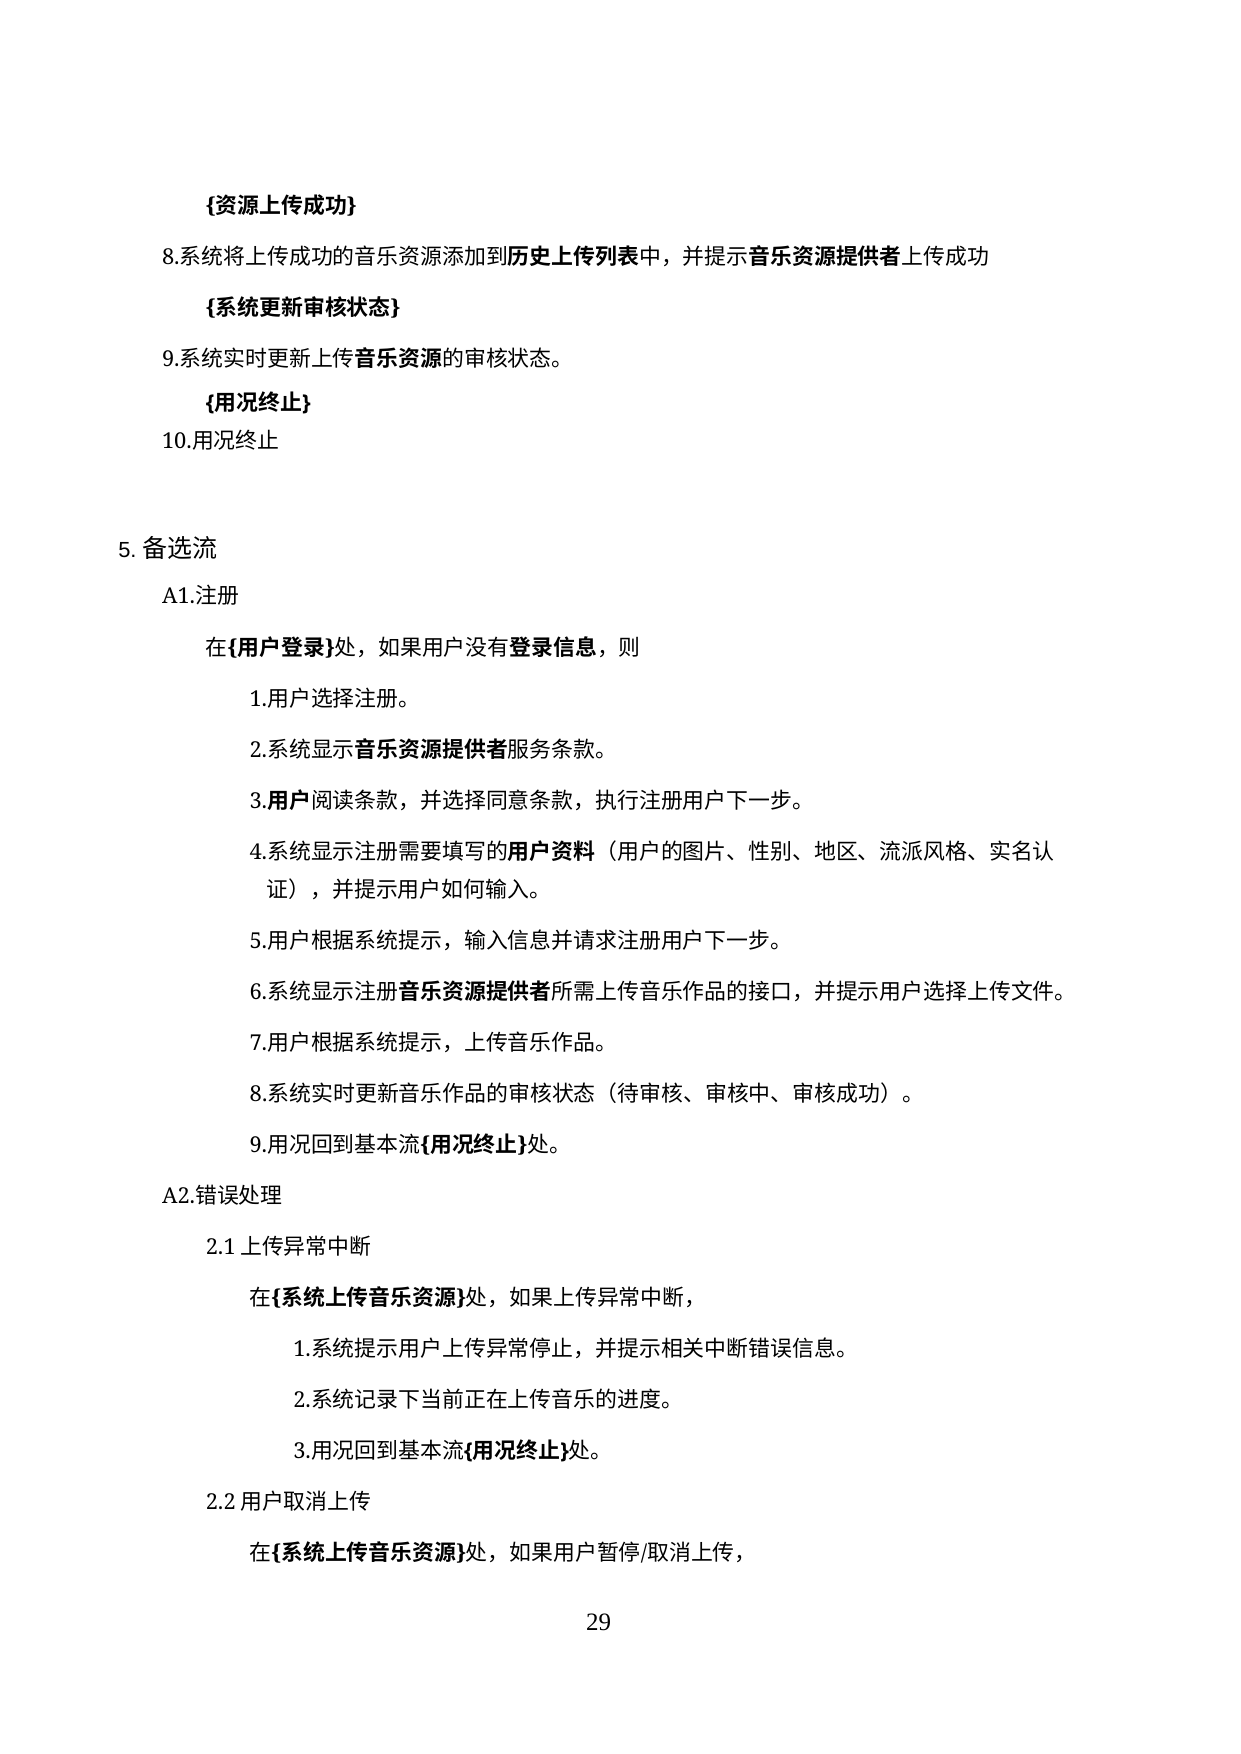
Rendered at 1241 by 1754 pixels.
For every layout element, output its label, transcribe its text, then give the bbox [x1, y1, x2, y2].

text 5.用户根据系统提示，输入信息并请求注册用户下一步。 [118, 923, 1122, 954]
text 2.1上传异常中断 [118, 1229, 1122, 1261]
text {系统更新审核状态} [118, 290, 1122, 321]
text 6.系统显示注册音乐资源提供者所需上传音乐作品的接口，并提示用户选择上传文件。 [118, 974, 1122, 1006]
text 1.用户选择注册。 [118, 681, 1122, 712]
text 8.系统将上传成功的音乐资源添加到历史上传列表中，并提示音乐资源提供者上传成功 [118, 239, 1122, 270]
text 在{系统上传音乐资源}处，如果上传异常中断， [118, 1280, 1122, 1312]
text 7.用户根据系统提示，上传音乐作品。 [118, 1025, 1122, 1057]
text 在{用户登录}处，如果用户没有登录信息，则 [118, 629, 1122, 661]
text 在{系统上传音乐资源}处，如果用户暂停/取消上传， [118, 1535, 1122, 1567]
text 2.2用户取消上传 [118, 1484, 1122, 1516]
text 2.系统显示音乐资源提供者服务条款。 [118, 732, 1122, 763]
text 3.用况回到基本流{用况终止}处。 [118, 1433, 1122, 1465]
text 10.用况终止 [118, 423, 1122, 455]
text 1.系统提示用户上传异常停止，并提示相关中断错误信息。 [118, 1331, 1122, 1363]
text 8.系统实时更新音乐作品的审核状态（待审核、审核中、审核成功）。 [118, 1076, 1122, 1108]
text {资源上传成功} [118, 188, 1122, 219]
text A2.错误处理 [118, 1178, 1122, 1210]
text 4.系统显示注册需要填写的用户资料（用户的图片、性别、地区、流派风格、实名认 证），并提示用户如何输入。 [118, 834, 1122, 903]
text {用况终止} [118, 385, 1122, 417]
text 3.用户阅读条款，并选择同意条款，执行注册用户下一步。 [118, 783, 1122, 814]
text 2.系统记录下当前正在上传音乐的进度。 [118, 1382, 1122, 1414]
text 9.用况回到基本流{用况终止}处。 [118, 1127, 1122, 1159]
text 9.系统实时更新上传音乐资源的审核状态。 [118, 341, 1122, 372]
text A1.注册 [118, 578, 1122, 610]
subtitle 备选流 [118, 528, 1122, 565]
